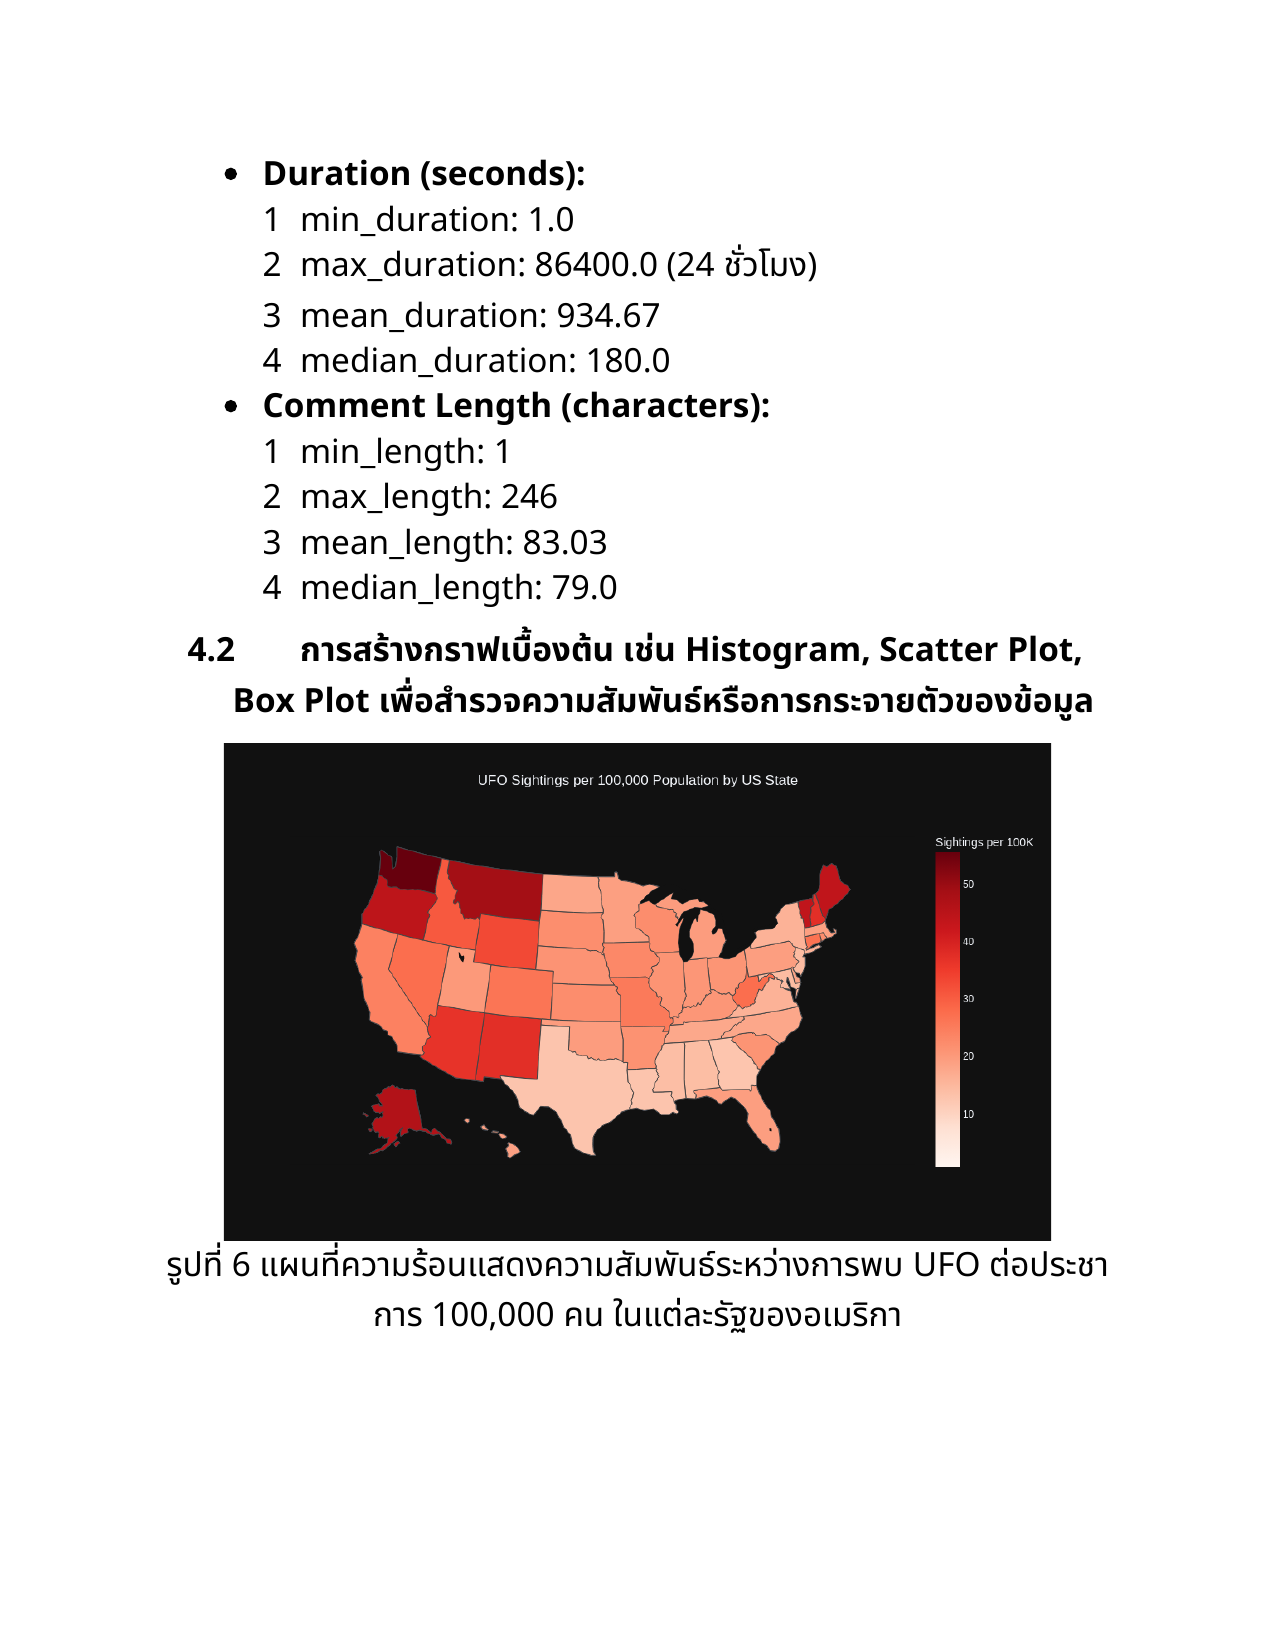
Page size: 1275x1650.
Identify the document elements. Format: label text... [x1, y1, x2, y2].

list min_length: 1 [262, 428, 1125, 473]
list Duration (seconds): [225, 150, 1125, 195]
list min_duration: 1.0 [262, 195, 1125, 241]
list max_length: 246 [262, 473, 1125, 518]
picture [223, 743, 1052, 1241]
list mean_duration: 934.67 [262, 291, 1125, 337]
list median_duration: 180.0 [262, 337, 1125, 382]
subtitle การสร้างกราฟเบื้องต้น เช่น Histogram, Scatter Plot, Box Plot เพื่อสำรวจความสัมพันธ์หรือการกระจายตัวของข้อมูล [187, 626, 1125, 727]
list mean_length: 83.03 [262, 518, 1125, 564]
list median_length: 79.0 [262, 564, 1125, 609]
list Comment Length (characters): [225, 382, 1125, 428]
text รูปที่ 6 แผนที่ความร้อนแสดงความสัมพันธ์ระหว่างการพบ UFO ต่อประชาการ 100,000 คน ในแต่ละรัฐของอเมริกา [150, 1240, 1125, 1342]
list max_duration: 86400.0 (24 ชั่วโมง) [262, 241, 1125, 291]
